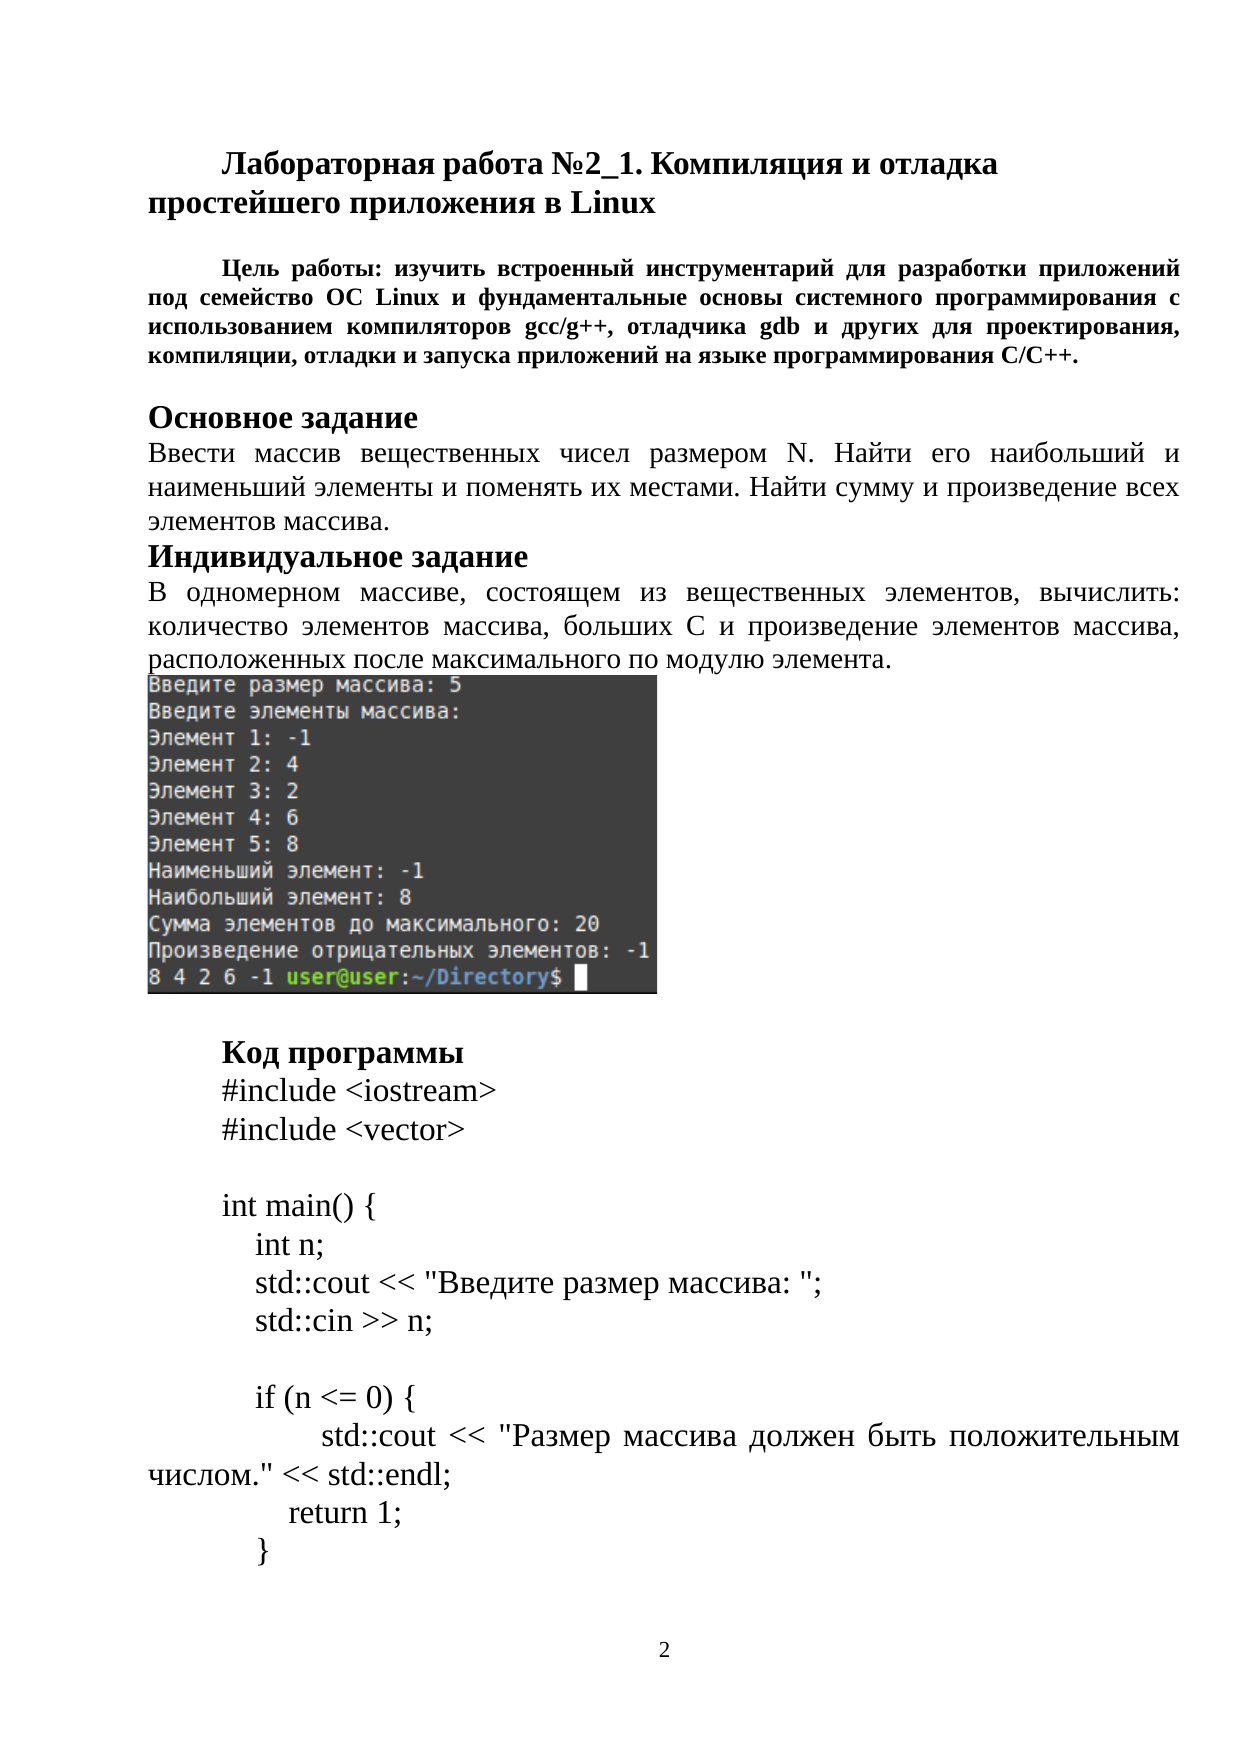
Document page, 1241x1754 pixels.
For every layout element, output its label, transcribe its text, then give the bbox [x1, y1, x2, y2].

text Код программы [148, 1032, 1181, 1071]
text Основное задание [148, 397, 1181, 436]
text В одномерном массиве, состоящем из вещественных элементов, вычислить: количество элементов массива, больших С и произведение элементов массива, расположенных после максимального по модулю элемента. [148, 574, 1181, 675]
text #include <vector> [148, 1109, 1181, 1147]
text int main() { [148, 1186, 1181, 1224]
text int n; [148, 1224, 1181, 1262]
subtitle Лабораторная работа №2_1. Компиляция и отладка простейшего приложения в Linux [148, 143, 1181, 221]
text std::cout << "Размер массива должен быть положительным числом." << std::endl; [148, 1416, 1181, 1492]
text Ввести массив вещественных чисел размером N. Найти его наибольший и наименьший элементы и поменять их местами. Найти сумму и произведение всех элементов массива. [148, 436, 1181, 536]
text std::cin >> n; [148, 1301, 1181, 1339]
text std::cout << "Введите размер массива: "; [148, 1262, 1181, 1301]
text if (n <= 0) { [148, 1377, 1181, 1416]
text } [148, 1531, 1181, 1569]
text Цель работы: изучить встроенный инструментарий для разработки приложений под семейство ОС Linux и фундаментальные основы системного программирования с использованием компиляторов gcc/g++, отладчика gdb и других для проектирования, компиляции, отладки и запуска приложений на языке программирования С/C++. [148, 253, 1181, 368]
text Индивидуальное задание [148, 536, 1181, 574]
text #include <iostream> [148, 1071, 1181, 1109]
text return 1; [148, 1492, 1181, 1531]
